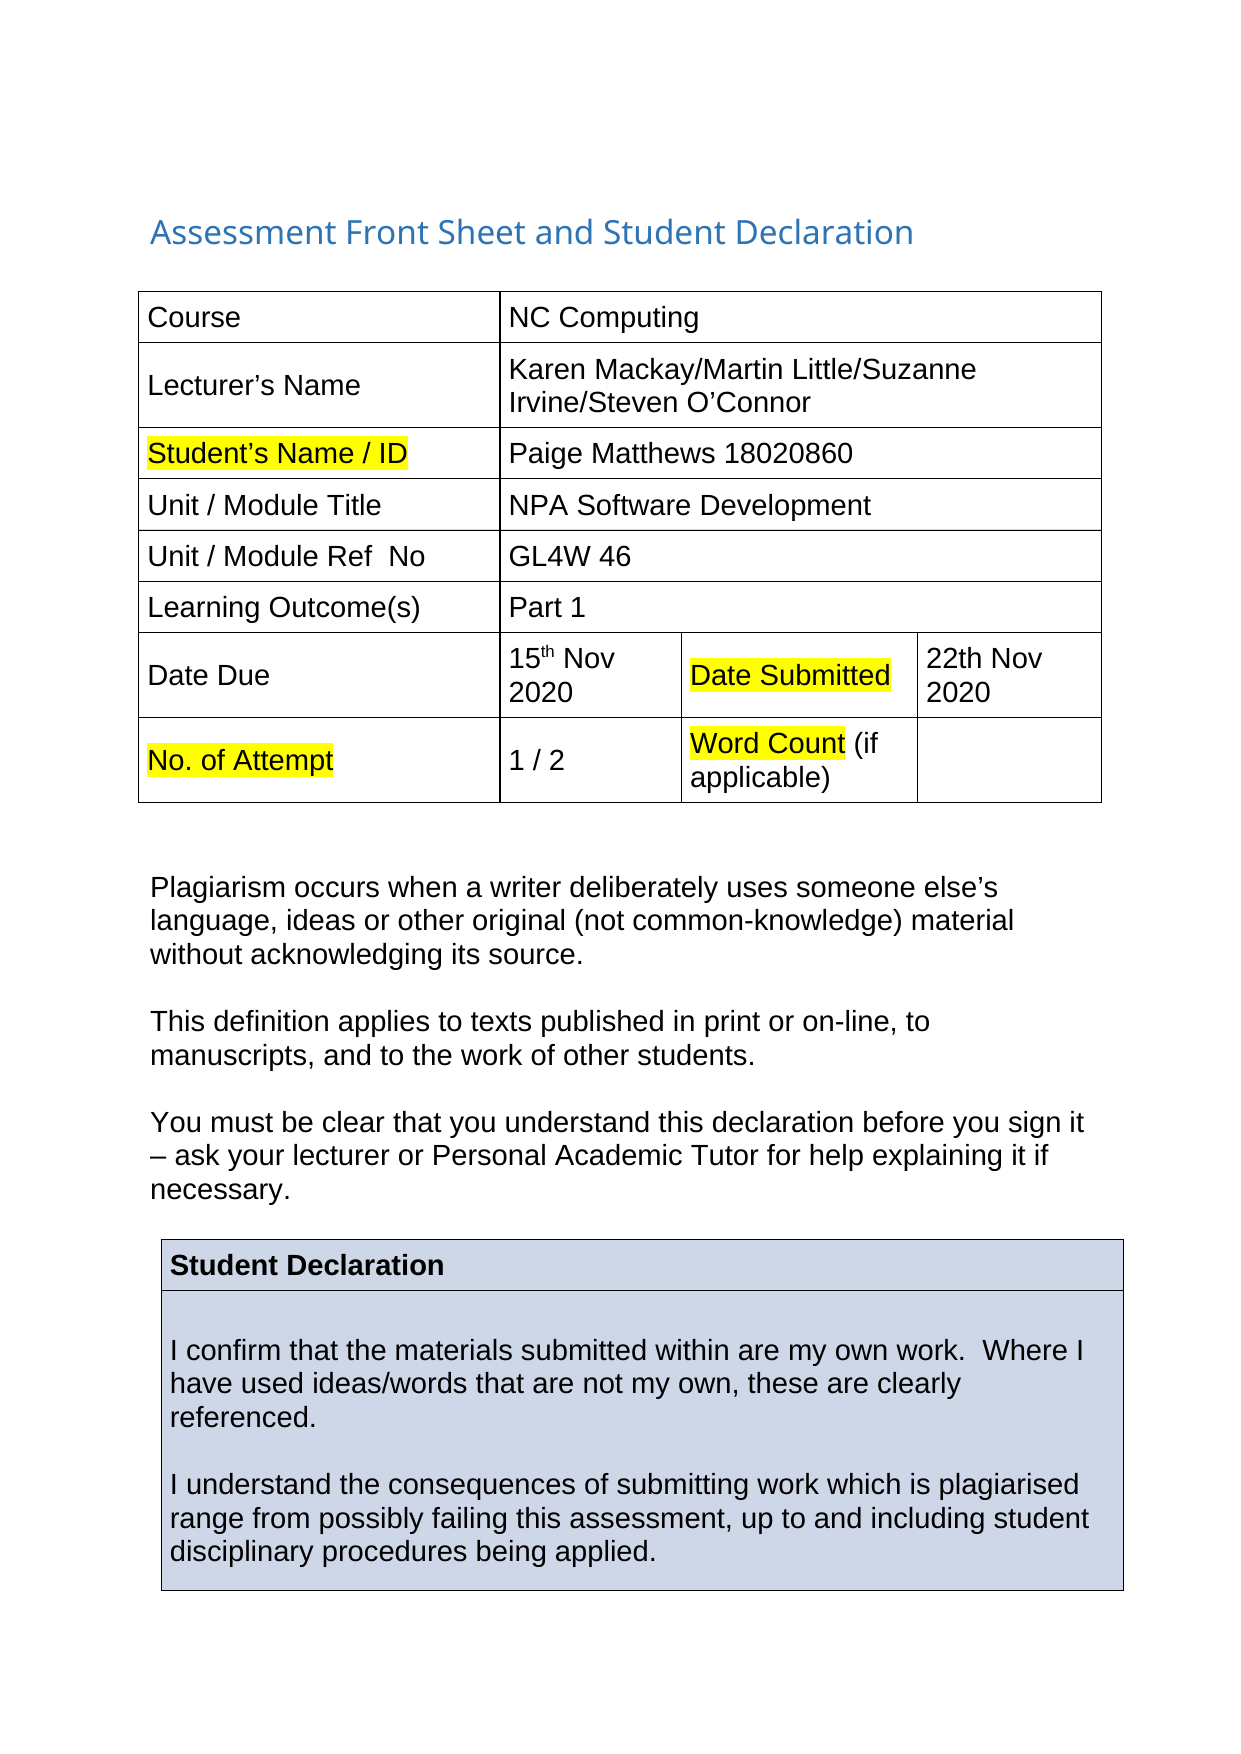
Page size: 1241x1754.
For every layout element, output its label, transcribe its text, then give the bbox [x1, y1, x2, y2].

table_cell Date Due [139, 633, 499, 717]
table_cell Learning Outcome(s) [139, 582, 499, 632]
table_cell Unit / Module Title [139, 479, 499, 529]
table_cell No. of Attempt [139, 718, 499, 802]
table_cell Word Count (if applicable) [682, 718, 917, 802]
table_cell NPA Software Development [501, 479, 1101, 529]
table_cell Part 1 [501, 582, 1101, 632]
subtitle Assessment Front Sheet and Student Declaration [150, 208, 1090, 254]
table_cell Karen Mackay/Martin Little/Suzanne Irvine/Steven O’Connor [501, 343, 1101, 427]
table_cell Date Submitted [682, 633, 917, 717]
table_cell 1 / 2 [501, 718, 681, 802]
table_cell Lecturer’s Name [139, 343, 499, 427]
table_cell Unit / Module Ref No [139, 531, 499, 581]
table_cell GL4W 46 [501, 531, 1101, 581]
table_cell [918, 718, 1101, 802]
table_cell I confirm that the materials submitted within are my own work. Where I have used ideas/words that are not my own, these are clearly referenced. I understand the consequences of submitting work which is plagiarised range from possibly failing this assessment, up to and including student disciplinary procedures being applied. [162, 1291, 1123, 1590]
table_cell 15th Nov 2020 [501, 633, 681, 717]
table_cell Paige Matthews 18020860 [501, 428, 1101, 478]
table_header Student Declaration [162, 1240, 1123, 1290]
table_header Course [139, 292, 499, 342]
text You must be clear that you understand this declaration before you sign it – ask your lecturer or Personal Academic Tutor for help explaining it if necessary. [150, 1104, 1090, 1205]
table_cell Student’s Name / ID [139, 428, 499, 478]
table_header NC Computing [501, 292, 1101, 342]
table_cell 22th Nov 2020 [918, 633, 1101, 717]
text Plagiarism occurs when a writer deliberately uses someone else’s language, ideas or other original (not common-knowledge) material without acknowledging its source. [150, 870, 1090, 970]
text This definition applies to texts published in print or on-line, to manuscripts, and to the work of other students. [150, 1004, 1090, 1071]
